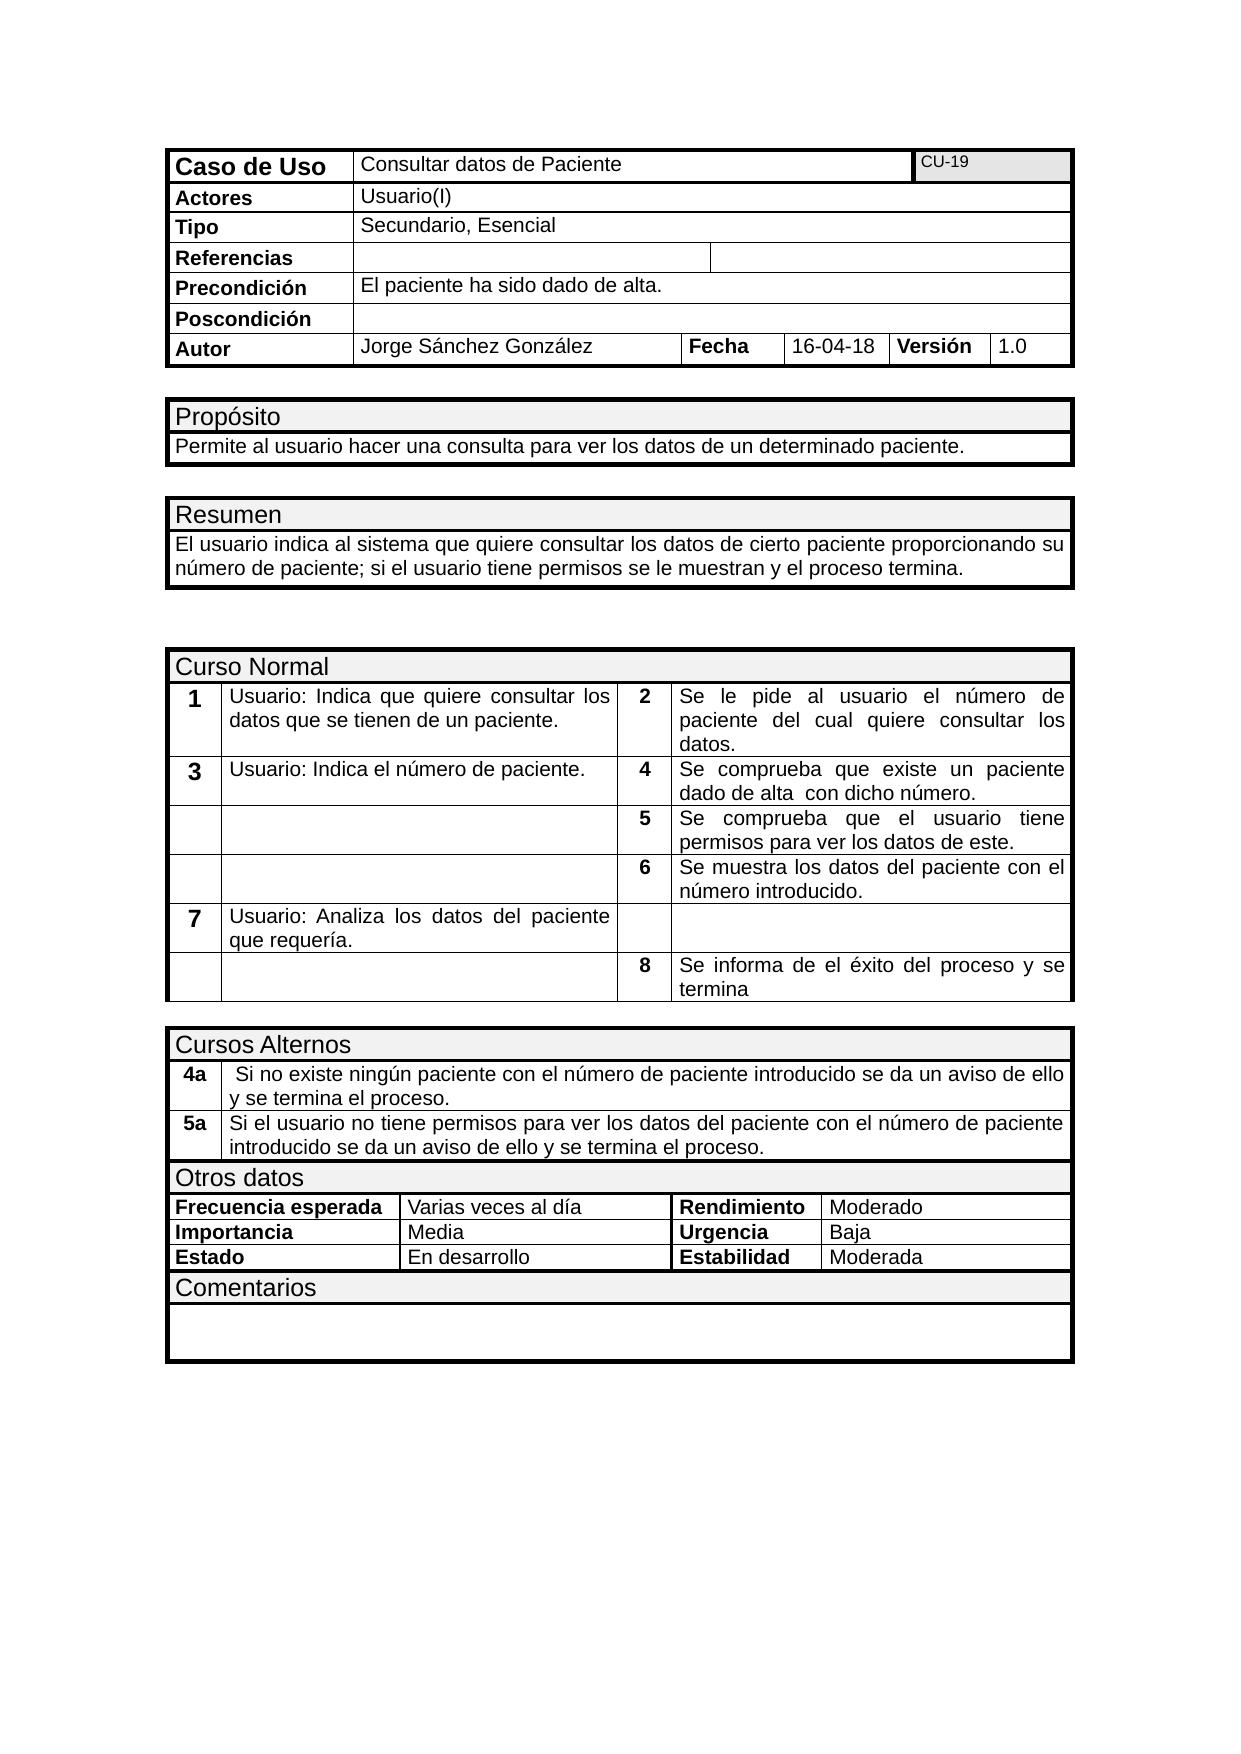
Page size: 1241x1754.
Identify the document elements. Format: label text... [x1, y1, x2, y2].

table_cell Se le pide al usuario el número de paciente del cual quiere consultar los datos. [672, 684, 1070, 756]
table_cell Frecuencia esperada [170, 1195, 399, 1219]
table_cell Baja [822, 1220, 1070, 1243]
table_cell 7 [170, 904, 221, 952]
table_cell Urgencia [673, 1220, 821, 1243]
table_cell Jorge Sánchez González [354, 334, 681, 363]
table_cell Estado [170, 1245, 399, 1268]
table_cell Comentarios [170, 1273, 1070, 1302]
table_header Resumen [170, 500, 1070, 529]
table_cell Si el usuario no tiene permisos para ver los datos del paciente con el número de paciente introducido se da un aviso de ello y se termina el proceso. [222, 1111, 1070, 1158]
table_cell 4 [618, 757, 671, 805]
table_cell 5 [618, 806, 671, 854]
table_cell [354, 243, 710, 272]
table_cell 1.0 [991, 334, 1070, 363]
table_cell Permite al usuario hacer una consulta para ver los datos de un determinado paciente. [170, 434, 1070, 462]
table_cell Poscondición [170, 304, 353, 333]
table_header CU-19 [916, 152, 1070, 181]
table_cell Versión [890, 334, 990, 363]
table_cell Actores [170, 184, 353, 211]
table_cell Media [401, 1220, 670, 1243]
table_cell En desarrollo [401, 1245, 670, 1268]
table_cell Usuario: Indica el número de paciente. [222, 757, 617, 805]
table_cell Se comprueba que existe un paciente dado de alta con dicho número. [672, 757, 1070, 805]
table_header Consultar datos de Paciente [354, 152, 911, 181]
table_cell 8 [618, 953, 671, 1001]
table_cell 2 [618, 684, 671, 756]
table_cell Moderado [822, 1195, 1070, 1219]
table_cell Autor [170, 334, 353, 363]
table_cell Se informa de el éxito del proceso y se termina [672, 953, 1070, 1001]
table_cell [170, 953, 221, 1001]
table_cell Usuario: Indica que quiere consultar los datos que se tienen de un paciente. [222, 684, 617, 756]
table_cell Se comprueba que el usuario tiene permisos para ver los datos de este. [672, 806, 1070, 854]
table_cell Moderada [822, 1245, 1070, 1268]
table_cell [170, 855, 221, 903]
table_cell [222, 806, 617, 854]
table_cell 6 [618, 855, 671, 903]
table_cell [618, 904, 671, 952]
table_cell [170, 1305, 1070, 1359]
table_cell Otros datos [170, 1163, 1070, 1192]
table_cell Rendimiento [673, 1195, 821, 1219]
table_cell Tipo [170, 213, 353, 242]
table_cell El paciente ha sido dado de alta. [354, 273, 1070, 303]
table_cell 4a [170, 1062, 221, 1110]
table_cell Si no existe ningún paciente con el número de paciente introducido se da un aviso de ello y se termina el proceso. [222, 1062, 1070, 1110]
table_cell [711, 243, 1070, 272]
table_header Curso Normal [170, 652, 1070, 681]
table_cell Usuario: Analiza los datos del paciente que requería. [222, 904, 617, 952]
table_cell Precondición [170, 273, 353, 303]
table_cell 3 [170, 757, 221, 805]
table_cell Fecha [682, 334, 784, 363]
table_cell [354, 304, 1070, 333]
table_cell [222, 953, 617, 1001]
table_cell Importancia [170, 1220, 399, 1243]
table_cell Varias veces al día [401, 1195, 670, 1219]
table_header Caso de Uso [170, 152, 353, 181]
table_cell Estabilidad [673, 1245, 821, 1268]
table_cell El usuario indica al sistema que quiere consultar los datos de cierto paciente proporcionando su número de paciente; si el usuario tiene permisos se le muestran y el proceso termina. [170, 532, 1070, 585]
table_cell Referencias [170, 243, 353, 272]
table_cell [222, 855, 617, 903]
table_cell Usuario(I) [354, 184, 1070, 211]
table_cell Secundario, Esencial [354, 213, 1070, 242]
table_cell 1 [170, 684, 221, 756]
table_header Cursos Alternos [170, 1030, 1070, 1059]
table_cell 5a [170, 1111, 221, 1158]
table_header Propósito [170, 402, 1070, 430]
table_cell [672, 904, 1070, 952]
table_cell [170, 806, 221, 854]
table_cell Se muestra los datos del paciente con el número introducido. [672, 855, 1070, 903]
table_cell 16-04-18 [785, 334, 889, 363]
